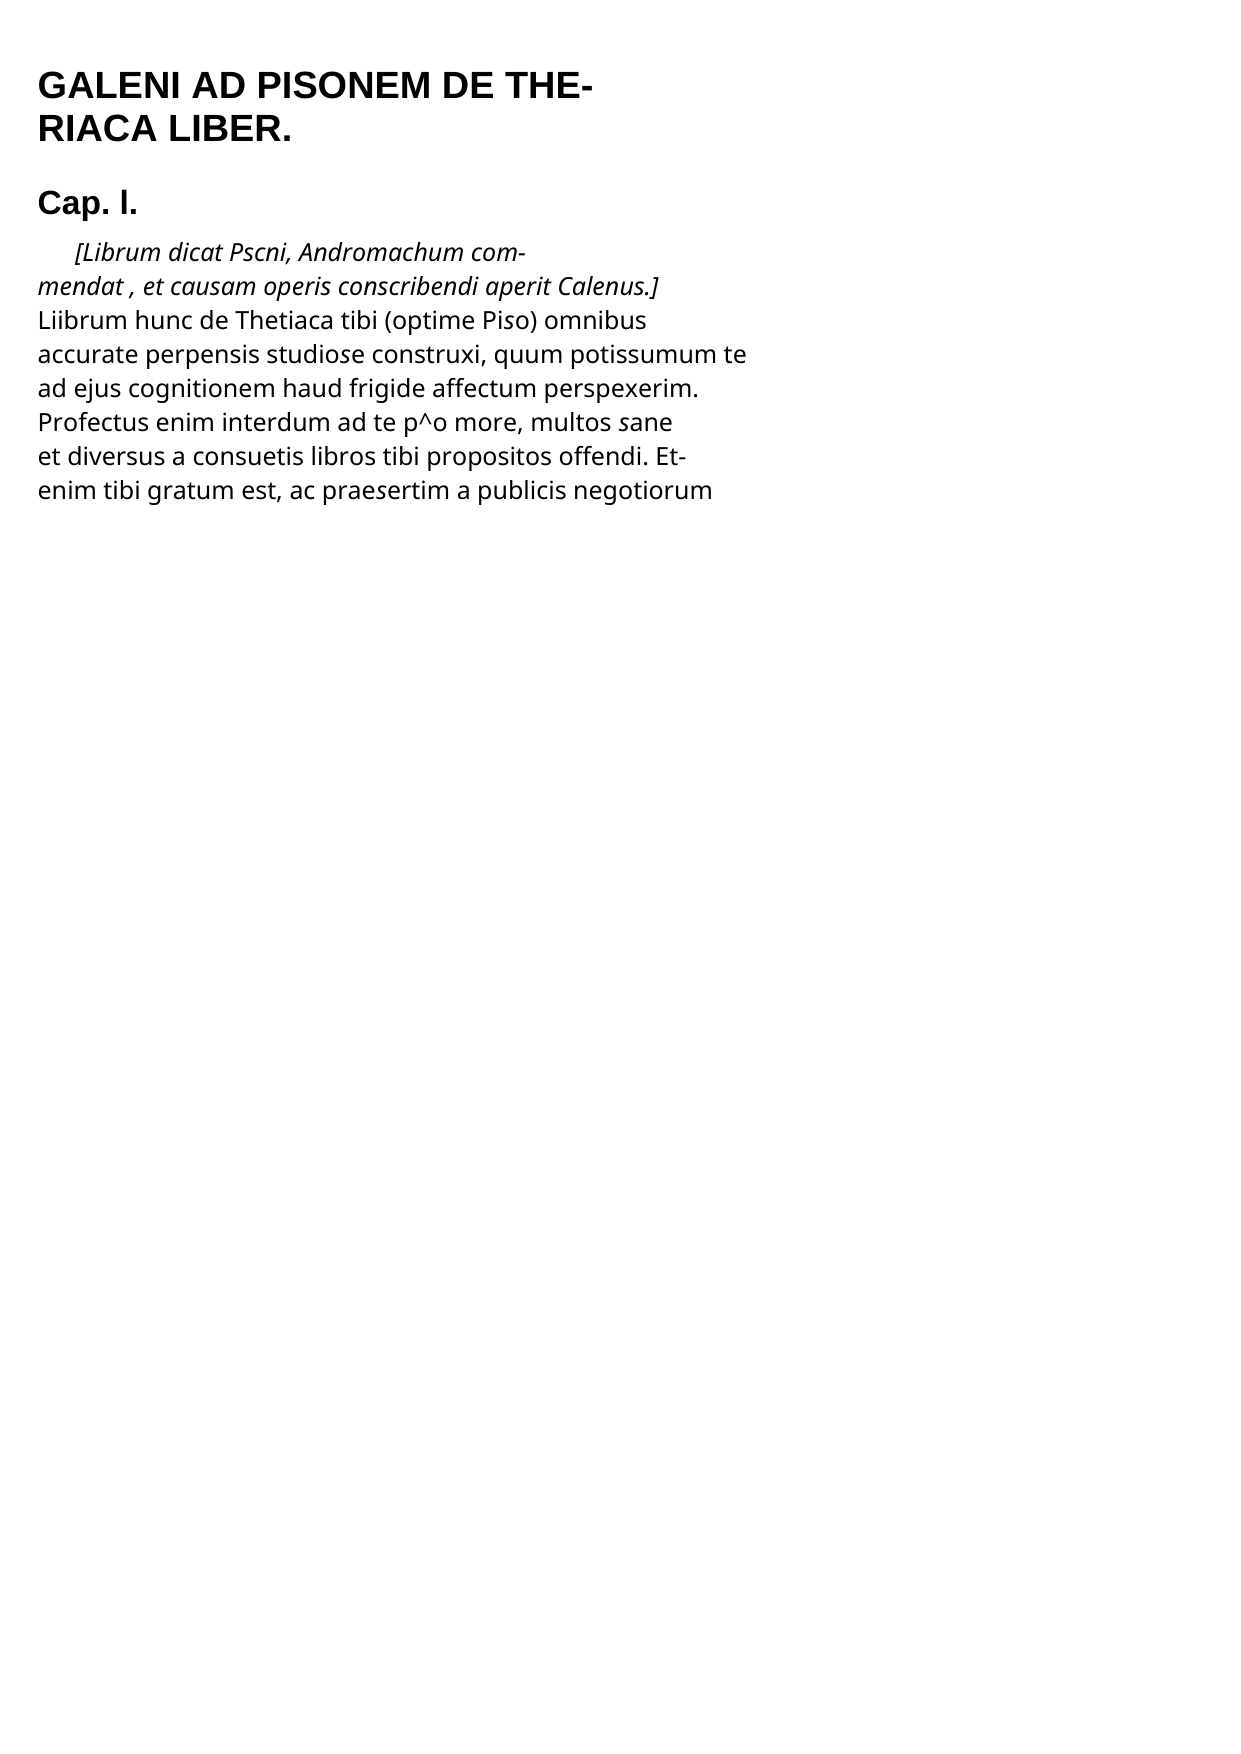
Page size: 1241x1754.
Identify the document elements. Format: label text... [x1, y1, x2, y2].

subtitle Cap. l. [37, 183, 1203, 222]
text [Librum dicat Pscni, Andromachum com- mendat , et causam operis conscribendi aperit Calenus.] Liibrum hunc de Thetiaca tibi (optime Piso) omnibus accurate perpensis studiose construxi, quum potissumum te ad ejus cognitionem haud frigide affectum perspexerim. Profectus enim interdum ad te p^o more, multos sane et diversus a consuetis libros tibi propositos offendi. Et- enim tibi gratum est, ac praesertim a publicis negotiorum [37, 234, 1203, 507]
subtitle GALENI AD PISONEM DE THE- RIACA LIBER. [37, 62, 1203, 150]
